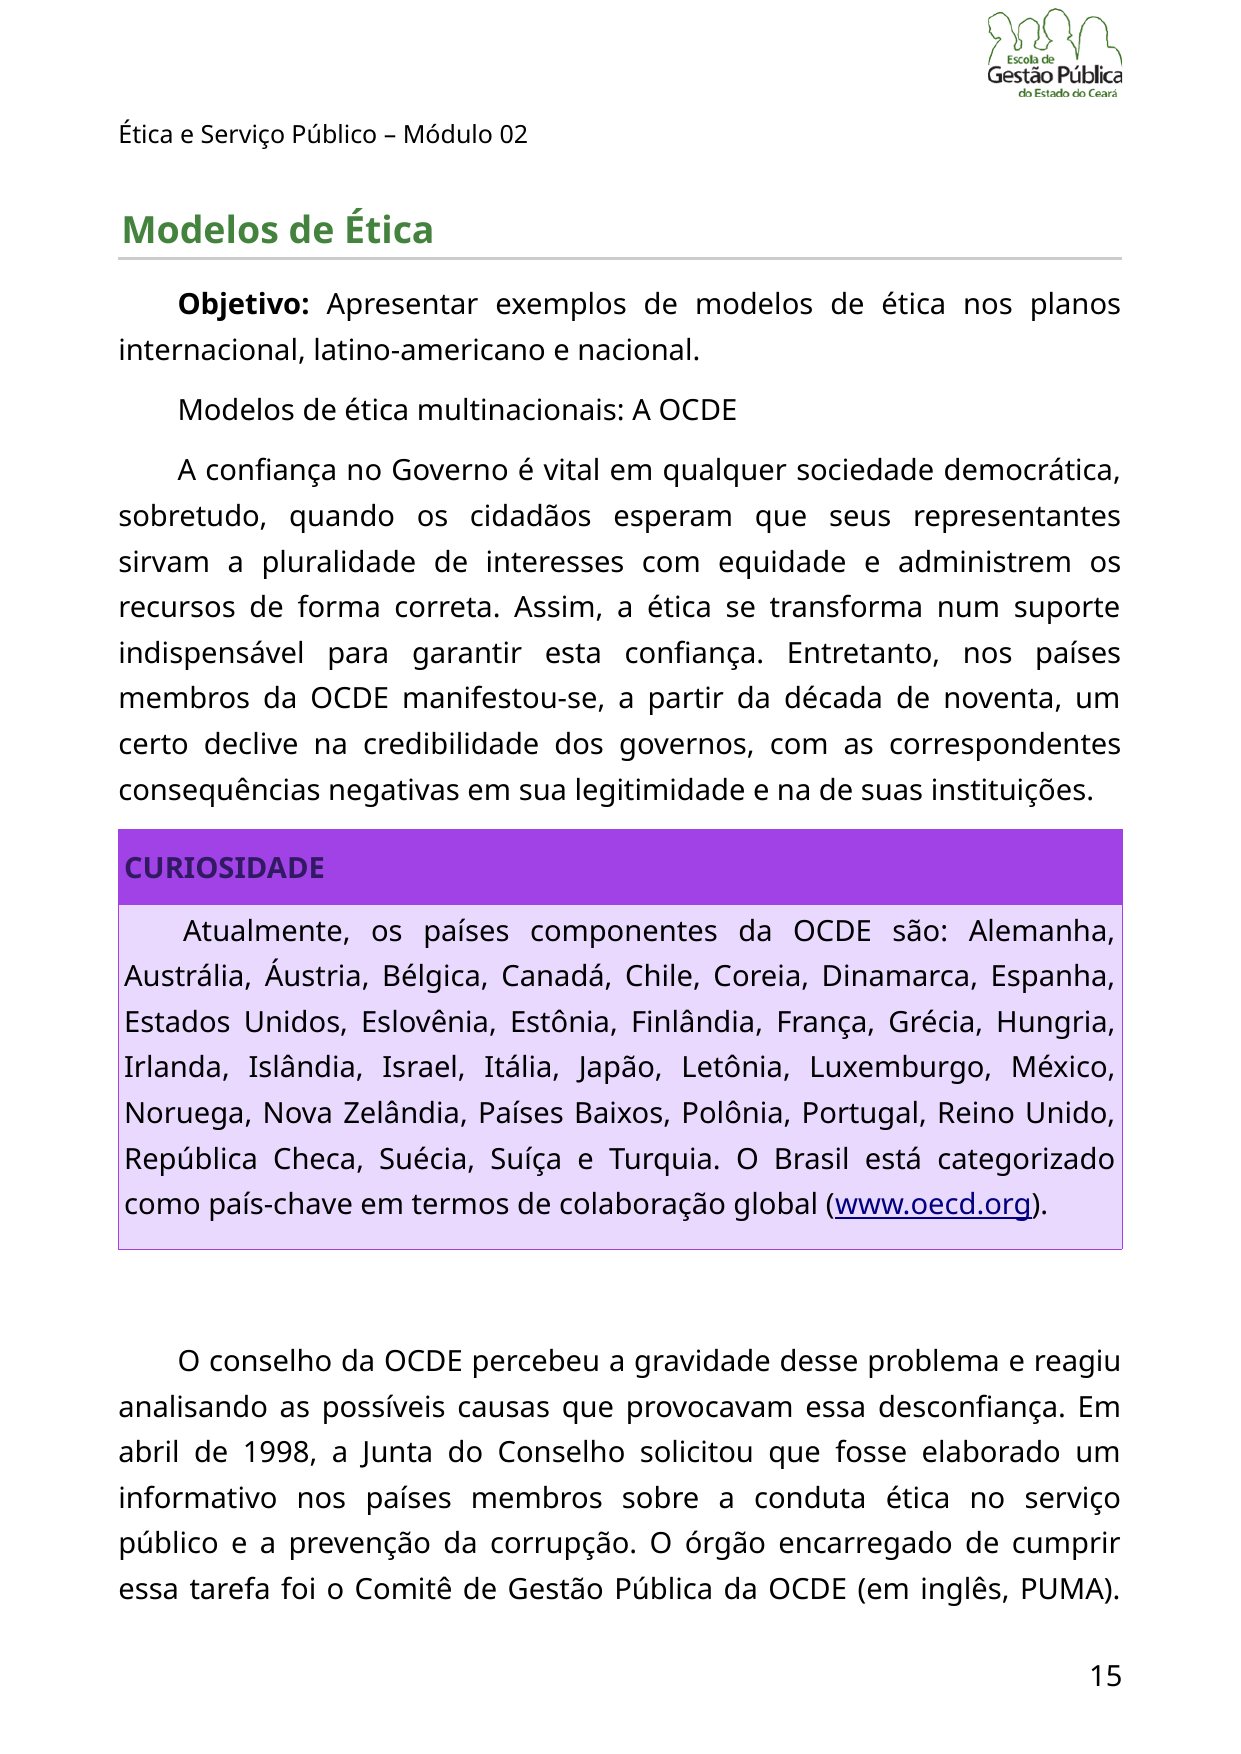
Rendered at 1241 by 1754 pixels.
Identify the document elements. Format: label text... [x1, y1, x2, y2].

text Modelos de ética multinacionais: A OCDE [118, 389, 1122, 429]
table_header CURIOSIDADE [119, 830, 1122, 904]
table_cell Atualmente, os países componentes da OCDE são: Alemanha, Austrália, Áustria, Bélgica, Canadá, Chile, Coreia, Dinamarca, Espanha, Estados Unidos, Eslovênia, Estônia, Finlândia, França, Grécia, Hungria, Irlanda, Islândia, Israel, Itália, Japão, Letônia, Luxemburgo, México, Noruega, Nova Zelândia, Países Baixos, Polônia, Portugal, Reino Unido, República Checa, Suécia, Suíça e Turquia. O Brasil está categorizado como país-chave em termos de colaboração global (www.oecd.org). [119, 905, 1122, 1249]
text A confiança no Governo é vital em qualquer sociedade democrática, sobretudo, quando os cidadãos esperam que seus representantes sirvam a pluralidade de interesses com equidade e administrem os recursos de forma correta. Assim, a ética se transforma num suporte indispensável para garantir esta confiança. Entretanto, nos países membros da OCDE manifestou-se, a partir da década de noventa, um certo declive na credibilidade dos governos, com as correspondentes consequências negativas em sua legitimidade e na de suas instituições. [118, 450, 1122, 809]
subtitle Modelos de Ética [118, 200, 1122, 257]
picture [118, 8, 1123, 97]
text Objetivo: Apresentar exemplos de modelos de ética nos planos internacional, latino-americano e nacional. [118, 284, 1122, 369]
text O conselho da OCDE percebeu a gravidade desse problema e reagiu analisando as possíveis causas que provocavam essa desconfiança. Em abril de 1998, a Junta do Conselho solicitou que fosse elaborado um informativo nos países membros sobre a conduta ética no serviço público e a prevenção da corrupção. O órgão encarregado de cumprir essa tarefa foi o Comitê de Gestão Pública da OCDE (em inglês, PUMA). [118, 1340, 1122, 1608]
